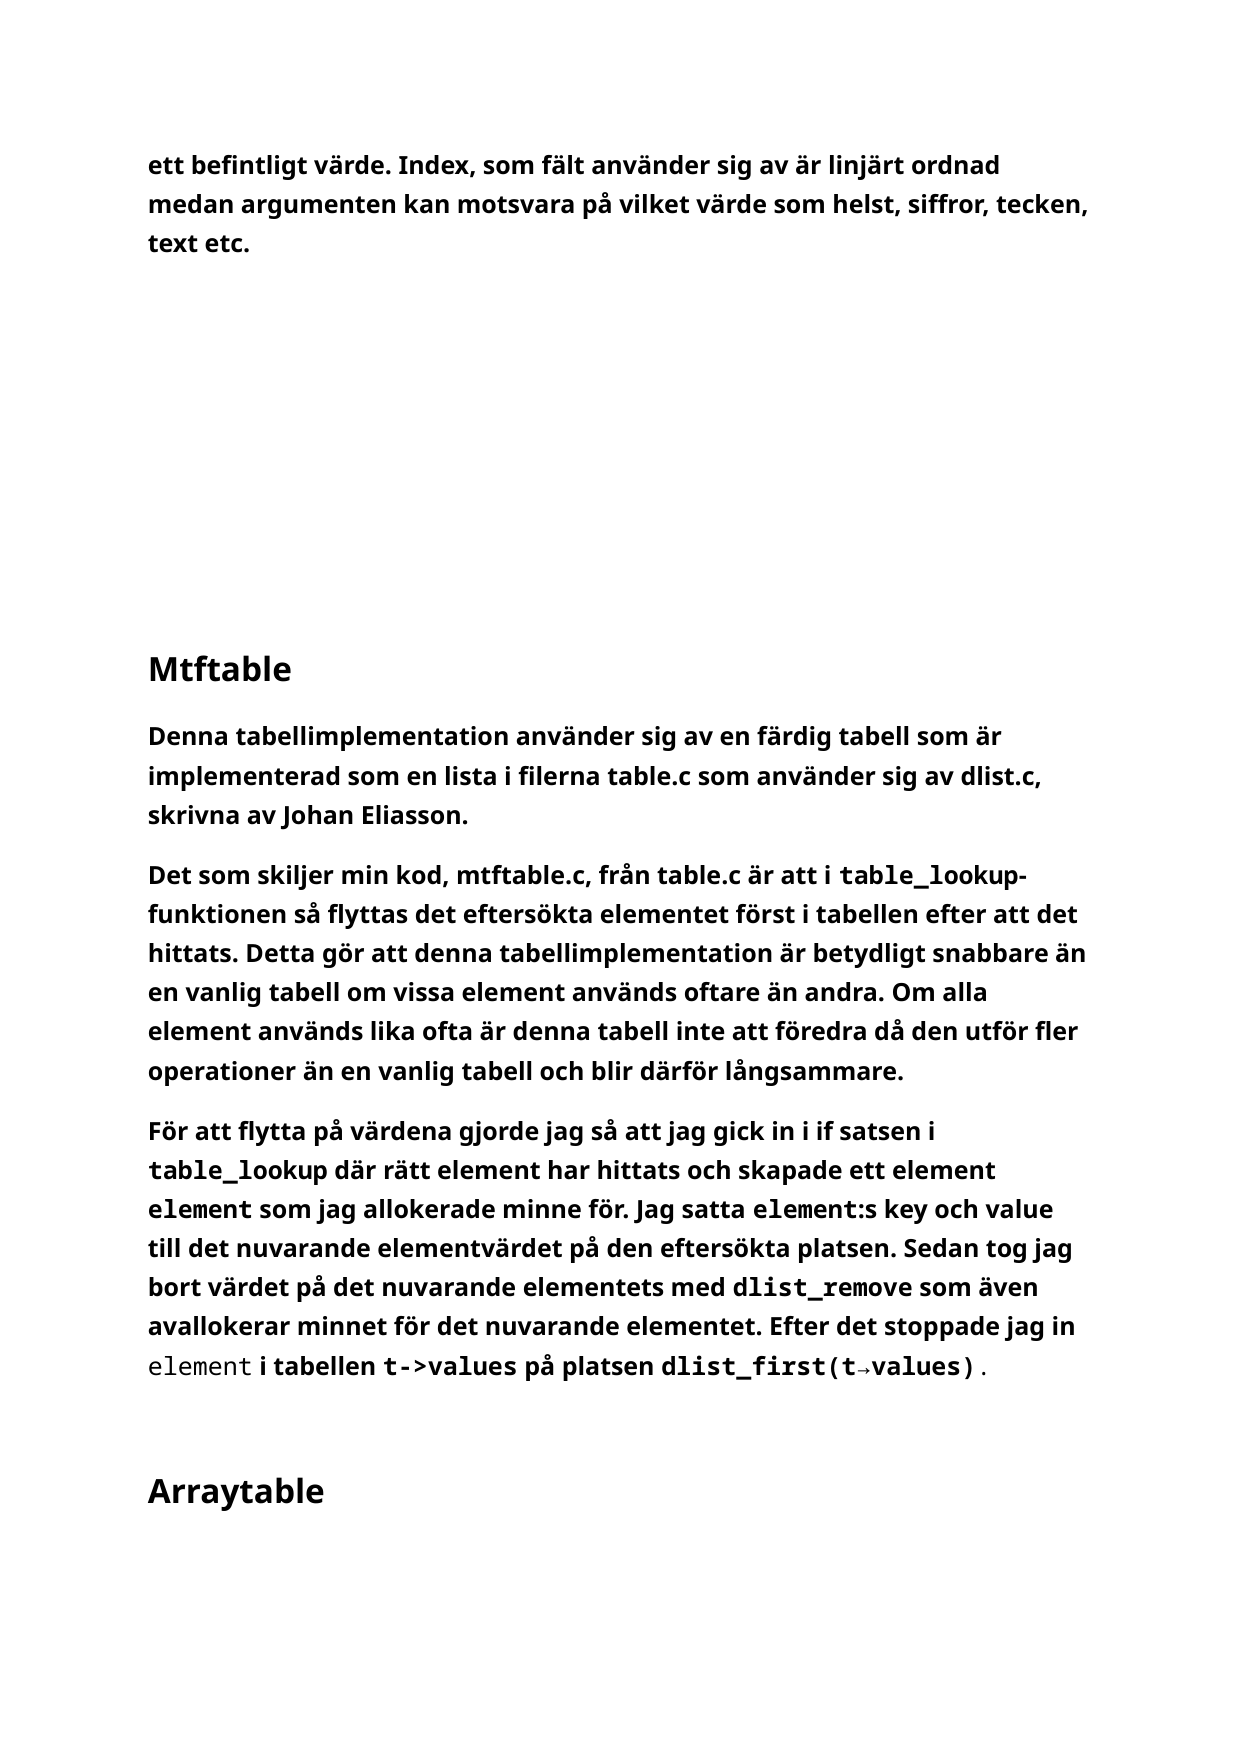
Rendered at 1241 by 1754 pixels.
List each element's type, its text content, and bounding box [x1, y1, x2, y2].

text Mtftable [148, 646, 1093, 691]
text Denna tabellimplementation använder sig av en färdig tabell som är implementerad som en lista i filerna table.c som använder sig av dlist.c, skrivna av Johan Eliasson. [148, 719, 1093, 831]
text ett befintligt värde. Index, som fält använder sig av är linjärt ordnad medan argumenten kan motsvara på vilket värde som helst, siffror, tecken, text etc. [148, 148, 1093, 260]
text Arraytable [148, 1468, 1093, 1513]
text Det som skiljer min kod, mtftable.c, från table.c är att i table_lookup-funktionen så flyttas det eftersökta elementet först i tabellen efter att det hittats. Detta gör att denna tabellimplementation är betydligt snabbare än en vanlig tabell om vissa element används oftare än andra. Om alla element används lika ofta är denna tabell inte att föredra då den utför fler operationer än en vanlig tabell och blir därför långsammare. [148, 857, 1093, 1087]
text För att flytta på värdena gjorde jag så att jag gick in i if satsen i table_lookup där rätt element har hittats och skapade ett element element som jag allokerade minne för. Jag satta element:s key och value till det nuvarande elementvärdet på den eftersökta platsen. Sedan tog jag bort värdet på det nuvarande elementets med dlist_remove som även avallokerar minnet för det nuvarande elementet. Efter det stoppade jag in element i tabellen t->values på platsen dlist_first(t→values). [148, 1113, 1093, 1382]
